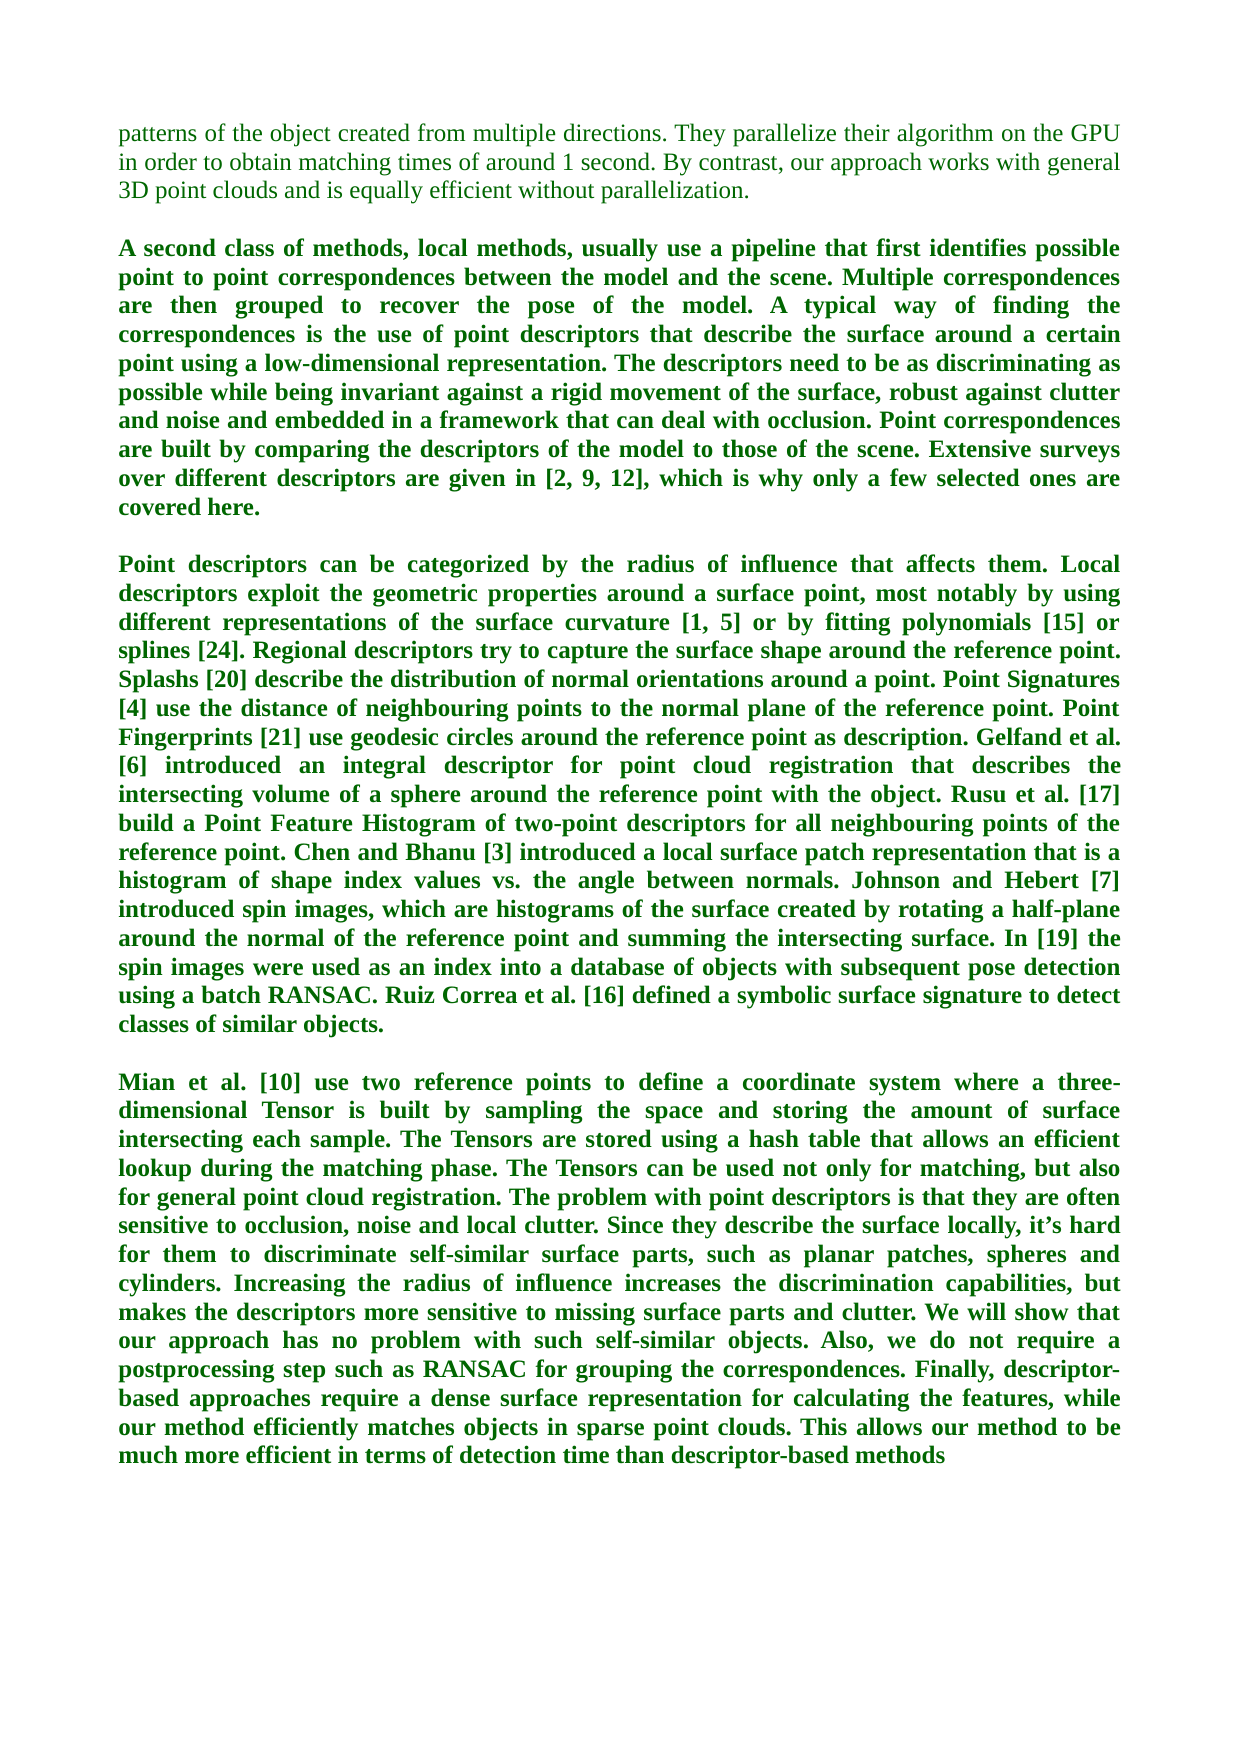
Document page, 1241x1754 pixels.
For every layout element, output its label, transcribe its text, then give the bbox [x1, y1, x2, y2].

text patterns of the object created from multiple directions. They parallelize their algorithm on the GPU in order to obtain matching times of around 1 second. By contrast, our approach works with general 3D point clouds and is equally efficient without parallelization. [118, 118, 1122, 204]
text A second class of methods, local methods, usually use a pipeline that first identifies possible point to point correspondences between the model and the scene. Multiple correspondences are then grouped to recover the pose of the model. A typical way of finding the correspondences is the use of point descriptors that describe the surface around a certain point using a low-dimensional representation. The descriptors need to be as discriminating as possible while being invariant against a rigid movement of the surface, robust against clutter and noise and embedded in a framework that can deal with occlusion. Point correspondences are built by comparing the descriptors of the model to those of the scene. Extensive surveys over different descriptors are given in [2, 9, 12], which is why only a few selected ones are covered here. [118, 233, 1122, 521]
text Mian et al. [10] use two reference points to define a coordinate system where a three-dimensional Tensor is built by sampling the space and storing the amount of surface intersecting each sample. The Tensors are stored using a hash table that allows an efficient lookup during the matching phase. The Tensors can be used not only for matching, but also for general point cloud registration. The problem with point descriptors is that they are often sensitive to occlusion, noise and local clutter. Since they describe the surface locally, it’s hard for them to discriminate self-similar surface parts, such as planar patches, spheres and cylinders. Increasing the radius of influence increases the discrimination capabilities, but makes the descriptors more sensitive to missing surface parts and clutter. We will show that our approach has no problem with such self-similar objects. Also, we do not require a postprocessing step such as RANSAC for grouping the correspondences. Finally, descriptor-based approaches require a dense surface representation for calculating the features, while our method efficiently matches objects in sparse point clouds. This allows our method to be much more efficient in terms of detection time than descriptor-based methods [118, 1067, 1122, 1469]
text Point descriptors can be categorized by the radius of influence that affects them. Local descriptors exploit the geometric properties around a surface point, most notably by using different representations of the surface curvature [1, 5] or by fitting polynomials [15] or splines [24]. Regional descriptors try to capture the surface shape around the reference point. Splashs [20] describe the distribution of normal orientations around a point. Point Signatures [4] use the distance of neighbouring points to the normal plane of the reference point. Point Fingerprints [21] use geodesic circles around the reference point as description. Gelfand et al. [6] introduced an integral descriptor for point cloud registration that describes the intersecting volume of a sphere around the reference point with the object. Rusu et al. [17] build a Point Feature Histogram of two-point descriptors for all neighbouring points of the reference point. Chen and Bhanu [3] introduced a local surface patch representation that is a histogram of shape index values vs. the angle between normals. Johnson and Hebert [7] introduced spin images, which are histograms of the surface created by rotating a half-plane around the normal of the reference point and summing the intersecting surface. In [19] the spin images were used as an index into a database of objects with subsequent pose detection using a batch RANSAC. Ruiz Correa et al. [16] defined a symbolic surface signature to detect classes of similar objects. [118, 549, 1122, 1038]
